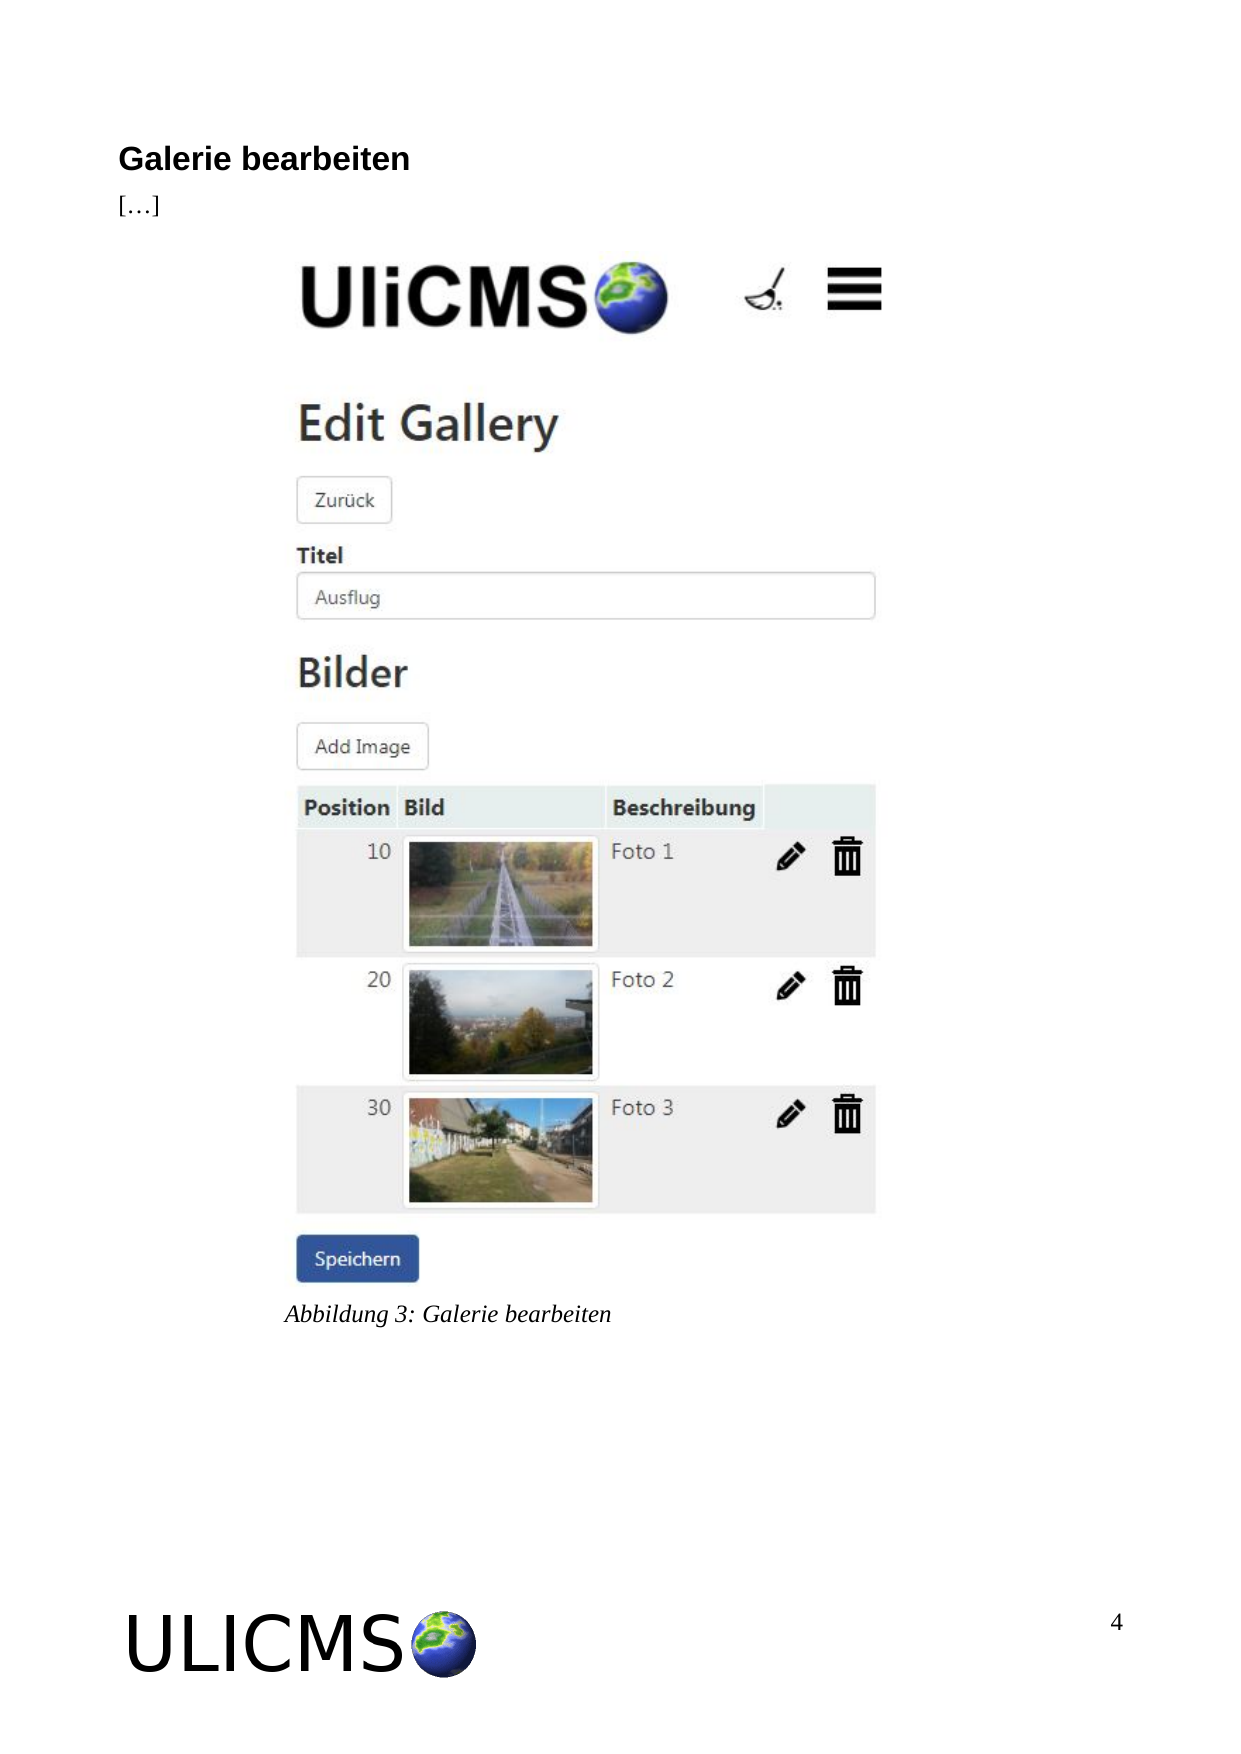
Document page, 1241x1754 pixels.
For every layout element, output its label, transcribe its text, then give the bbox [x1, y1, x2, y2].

picture [118, 1607, 479, 1681]
picture [284, 251, 890, 1294]
subtitle Galerie bearbeiten [118, 139, 1123, 178]
text […] [118, 190, 1123, 219]
text Abbildung 3: Galerie bearbeiten [284, 252, 956, 1328]
